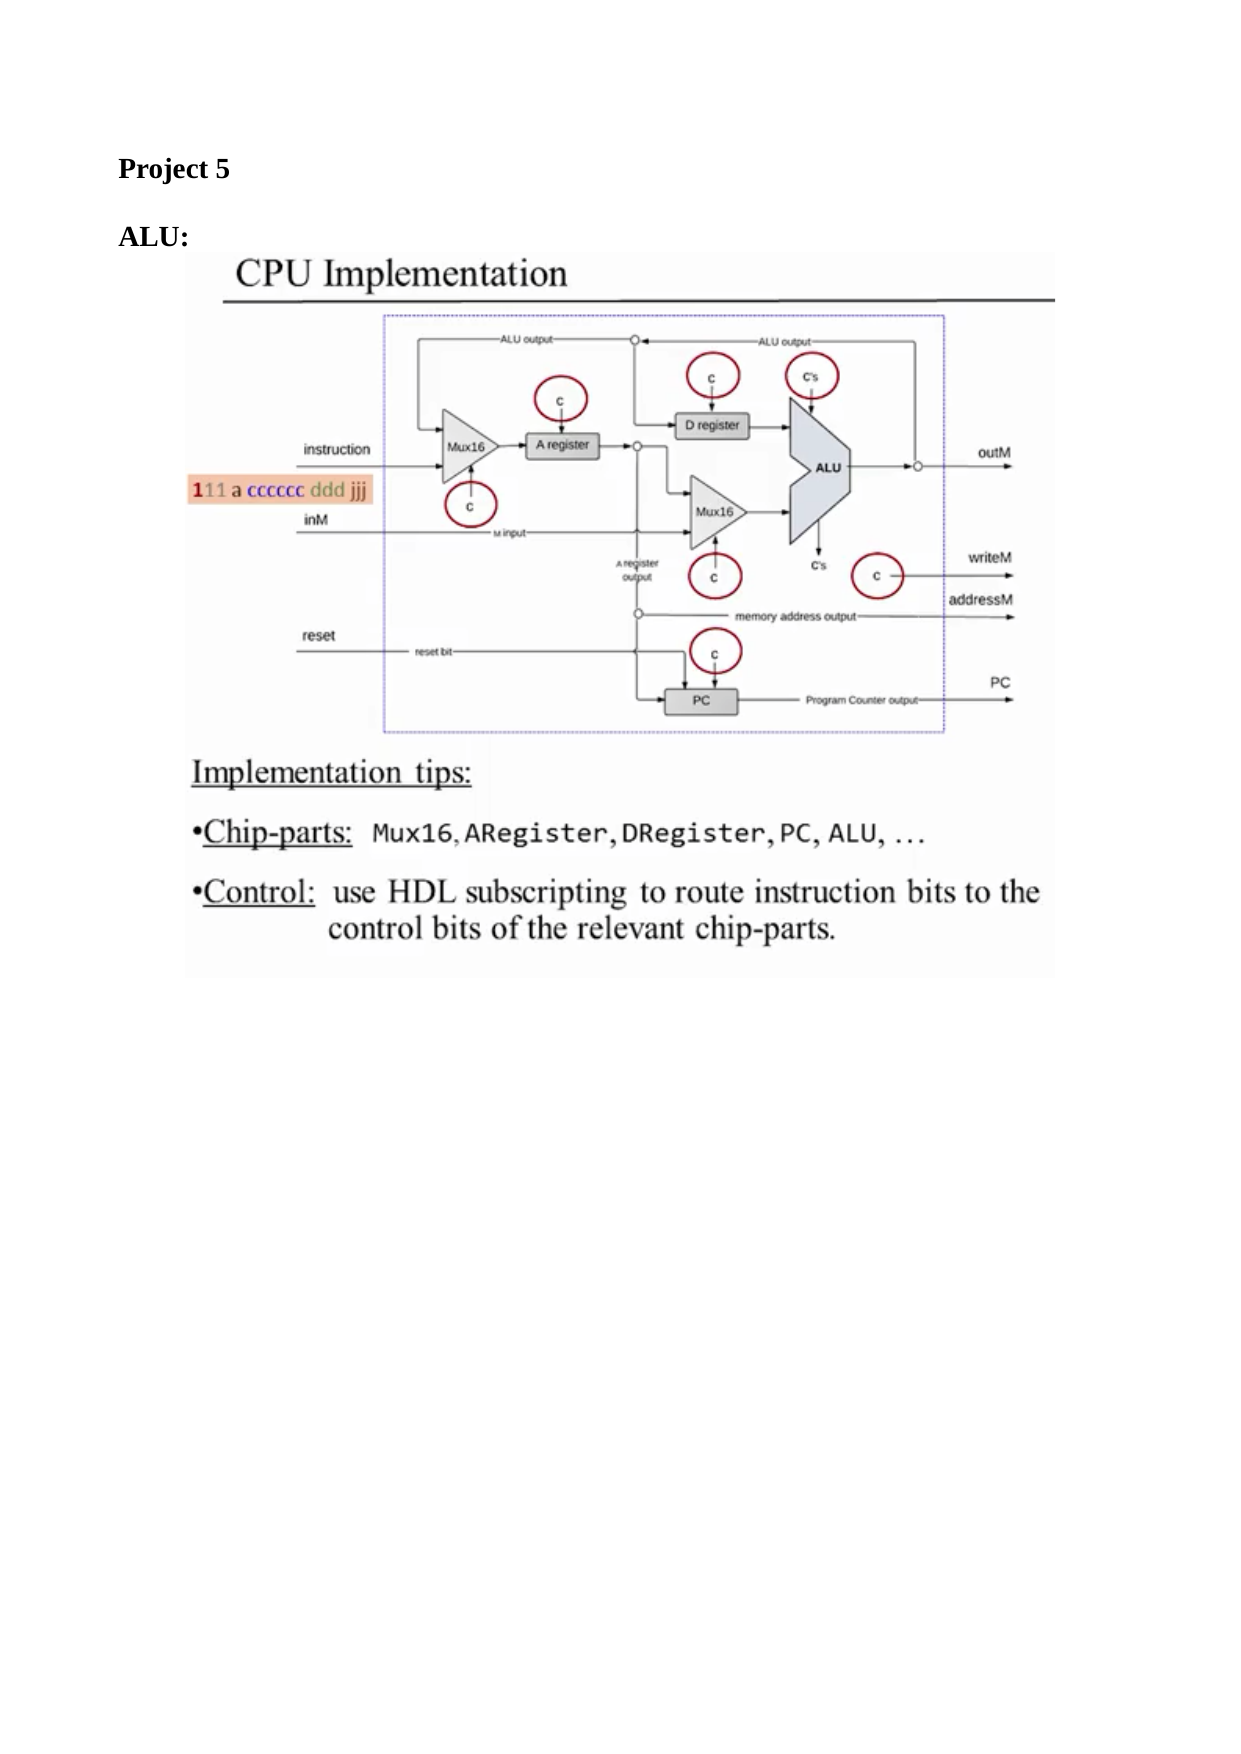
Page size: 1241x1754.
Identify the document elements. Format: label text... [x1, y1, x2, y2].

text Project 5 [118, 152, 1122, 185]
text ALU: [118, 219, 1122, 252]
